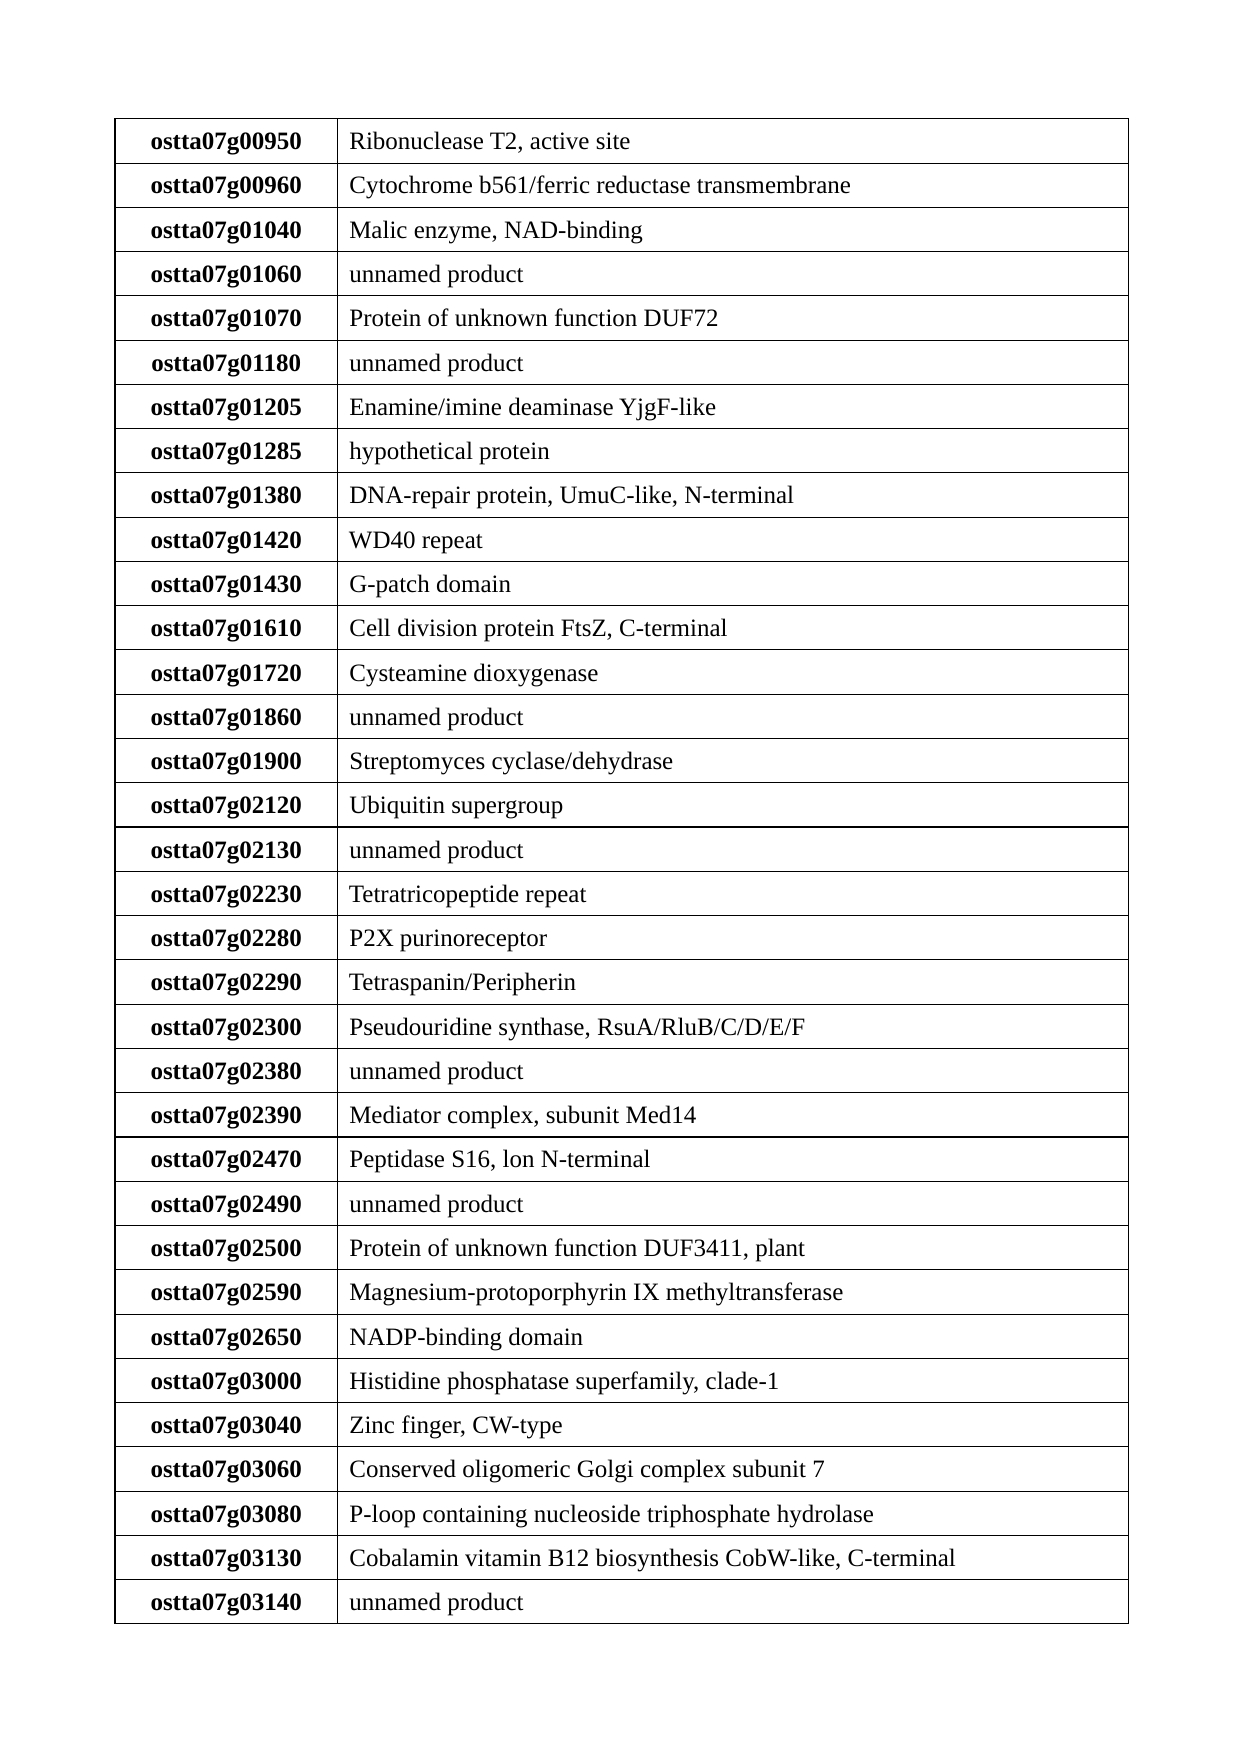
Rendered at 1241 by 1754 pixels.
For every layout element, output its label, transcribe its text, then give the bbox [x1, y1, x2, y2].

table_cell [1129, 1092, 1240, 1136]
table_cell ostta07g03060 [116, 1447, 337, 1491]
table_cell ostta07g02230 [116, 872, 337, 915]
table_cell Tetraspanin/Peripherin [338, 960, 1128, 1003]
table_cell [1129, 561, 1240, 605]
table_cell [1129, 428, 1240, 472]
table_cell Protein of unknown function DUF72 [338, 296, 1128, 339]
table_cell Magnesium-protoporphyrin IX methyltransferase [338, 1270, 1128, 1313]
table_cell ostta07g02120 [116, 783, 337, 826]
table_cell ostta07g01610 [116, 606, 337, 649]
table_cell [1129, 517, 1240, 561]
table_cell [1129, 1579, 1240, 1623]
table_cell [1129, 649, 1240, 694]
table_cell ostta07g02590 [116, 1270, 337, 1313]
table_cell ostta07g01420 [116, 518, 337, 561]
table_cell [1129, 1004, 1240, 1048]
table_cell ostta07g01860 [116, 695, 337, 738]
table_cell [1129, 251, 1240, 295]
table_cell [1129, 118, 1240, 162]
table_cell Enamine/imine deaminase YjgF-like [338, 385, 1128, 428]
table_cell Streptomyces cyclase/dehydrase [338, 739, 1128, 782]
table_cell [1129, 1048, 1240, 1092]
table_cell ostta07g02390 [116, 1093, 337, 1136]
table_cell Conserved oligomeric Golgi complex subunit 7 [338, 1447, 1128, 1491]
table_cell Peptidase S16, lon N-terminal [338, 1138, 1128, 1181]
table_cell [1129, 1269, 1240, 1313]
table_cell [1129, 959, 1240, 1003]
table_cell [1129, 826, 1240, 871]
table_cell unnamed product [338, 1182, 1128, 1225]
table_cell [1129, 738, 1240, 782]
table_cell G-patch domain [338, 562, 1128, 605]
table_cell P-loop containing nucleoside triphosphate hydrolase [338, 1492, 1128, 1535]
table_cell Histidine phosphatase superfamily, clade-1 [338, 1359, 1128, 1402]
table_cell ostta07g01070 [116, 296, 337, 339]
table_cell Ribonuclease T2, active site [338, 119, 1128, 162]
table_cell unnamed product [338, 1580, 1128, 1623]
table_cell ostta07g02500 [116, 1226, 337, 1269]
table_cell unnamed product [338, 341, 1128, 384]
table_cell [1129, 1446, 1240, 1491]
table_cell NADP-binding domain [338, 1315, 1128, 1358]
table_cell unnamed product [338, 695, 1128, 738]
table_cell ostta07g02280 [116, 916, 337, 959]
table_cell [1129, 1491, 1240, 1535]
table_cell [1129, 1402, 1240, 1446]
table_cell unnamed product [338, 1049, 1128, 1092]
table_cell ostta07g00950 [116, 119, 337, 162]
table_cell Ubiquitin supergroup [338, 783, 1128, 826]
table_cell [1129, 915, 1240, 959]
table_cell ostta07g01430 [116, 562, 337, 605]
table_cell unnamed product [338, 828, 1128, 871]
table_cell ostta07g00960 [116, 164, 337, 207]
table_cell WD40 repeat [338, 518, 1128, 561]
table_cell Cysteamine dioxygenase [338, 650, 1128, 694]
table_cell ostta07g02130 [116, 828, 337, 871]
table_cell unnamed product [338, 252, 1128, 295]
table_cell ostta07g03000 [116, 1359, 337, 1402]
table_cell ostta07g03040 [116, 1403, 337, 1446]
table_cell ostta07g02490 [116, 1182, 337, 1225]
table_cell ostta07g01040 [116, 208, 337, 251]
table_cell [1129, 782, 1240, 826]
table_cell [1129, 295, 1240, 339]
table_cell DNA-repair protein, UmuC-like, N-terminal [338, 473, 1128, 517]
table_cell Zinc finger, CW-type [338, 1403, 1128, 1446]
table_cell ostta07g01285 [116, 429, 337, 472]
table_cell Protein of unknown function DUF3411, plant [338, 1226, 1128, 1269]
table_cell ostta07g03080 [116, 1492, 337, 1535]
table_cell P2X purinoreceptor [338, 916, 1128, 959]
table_cell Cobalamin vitamin B12 biosynthesis CobW-like, C-terminal [338, 1536, 1128, 1579]
table_cell ostta07g01900 [116, 739, 337, 782]
table_cell ostta07g02380 [116, 1049, 337, 1092]
table_cell Tetratricopeptide repeat [338, 872, 1128, 915]
table_cell ostta07g01180 [116, 341, 337, 384]
table_cell ostta07g03140 [116, 1580, 337, 1623]
table_cell [1129, 1314, 1240, 1358]
table_cell ostta07g01720 [116, 650, 337, 694]
table_cell [1129, 871, 1240, 915]
table_cell [1129, 1535, 1240, 1579]
table_cell hypothetical protein [338, 429, 1128, 472]
table_cell ostta07g03130 [116, 1536, 337, 1579]
table_cell ostta07g02650 [116, 1315, 337, 1358]
table_cell Pseudouridine synthase, RsuA/RluB/C/D/E/F [338, 1005, 1128, 1048]
table_cell [1129, 472, 1240, 517]
table_cell [1129, 207, 1240, 251]
table_cell [1129, 163, 1240, 207]
table_cell [1129, 605, 1240, 649]
table_cell ostta07g02470 [116, 1138, 337, 1181]
table_cell [1129, 1358, 1240, 1402]
table_cell ostta07g01205 [116, 385, 337, 428]
table_cell ostta07g01060 [116, 252, 337, 295]
table_cell [1129, 1136, 1240, 1181]
table_cell [1129, 1225, 1240, 1269]
table_cell Mediator complex, subunit Med14 [338, 1093, 1128, 1136]
table_cell [1129, 1181, 1240, 1225]
table_cell Cytochrome b561/ferric reductase transmembrane [338, 164, 1128, 207]
table_cell ostta07g01380 [116, 473, 337, 517]
table_cell Malic enzyme, NAD-binding [338, 208, 1128, 251]
table_cell [1129, 340, 1240, 384]
table_cell [1129, 694, 1240, 738]
table_cell Cell division protein FtsZ, C-terminal [338, 606, 1128, 649]
table_cell ostta07g02290 [116, 960, 337, 1003]
table_cell [1129, 384, 1240, 428]
table_cell ostta07g02300 [116, 1005, 337, 1048]
